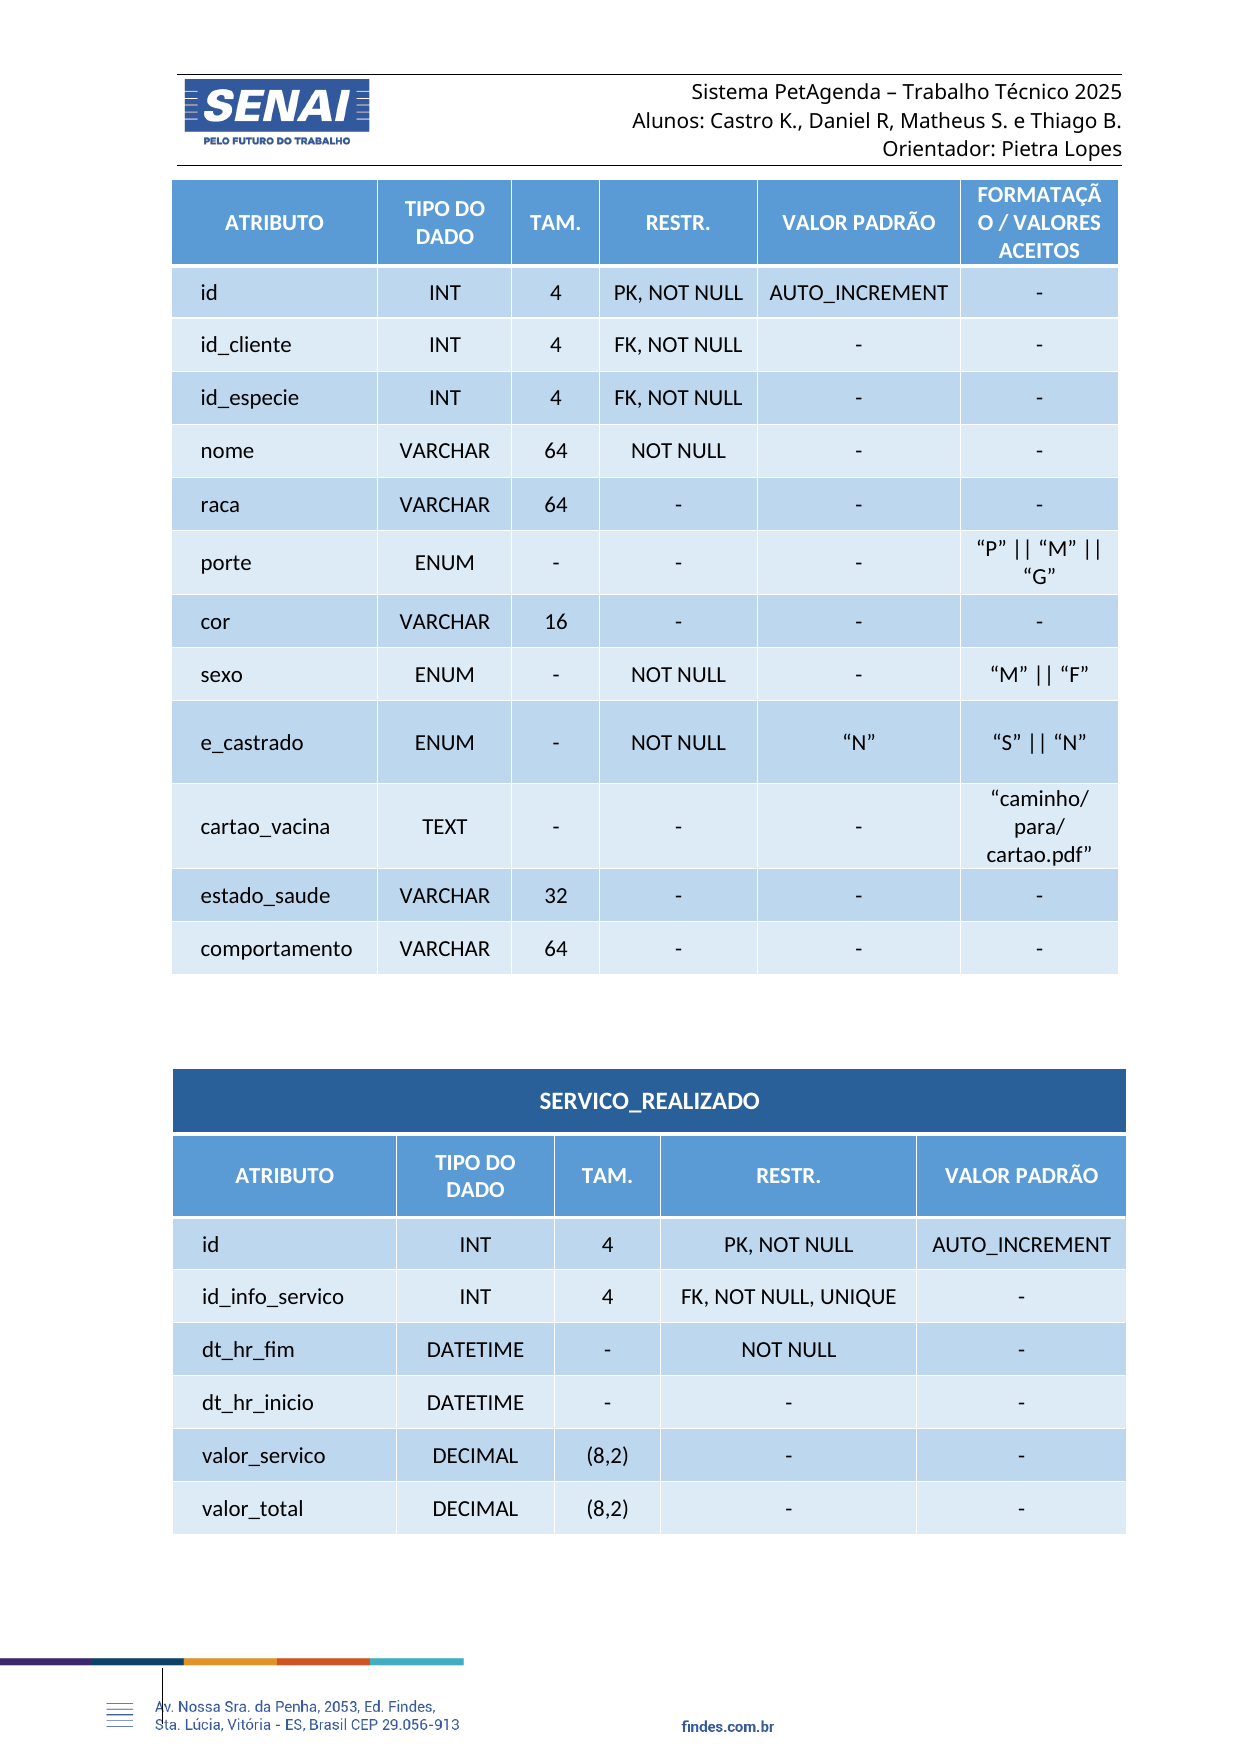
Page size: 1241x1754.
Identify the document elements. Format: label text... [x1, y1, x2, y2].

table_cell - [917, 1428, 1126, 1481]
table_cell DECIMAL [397, 1429, 554, 1481]
table_cell id_cliente [172, 319, 377, 371]
table_cell - [600, 478, 757, 530]
table_cell TIPO DO DADO [397, 1136, 554, 1216]
table_cell (8,2) [555, 1482, 660, 1534]
table_cell DATETIME [397, 1376, 554, 1428]
table_cell 16 [512, 595, 599, 647]
table_cell VALOR PADRÃO [917, 1136, 1126, 1216]
table_cell VARCHAR [378, 595, 511, 647]
table_cell - [512, 531, 599, 594]
table_cell - [512, 784, 599, 868]
table_cell FK, NOT NULL, UNIQUE [661, 1270, 916, 1322]
table_cell porte [172, 531, 377, 594]
table_cell 32 [512, 869, 599, 921]
table_cell - [917, 1269, 1126, 1322]
table_cell DATETIME [397, 1323, 554, 1375]
table_cell nome [172, 425, 377, 477]
table_cell - [661, 1429, 916, 1481]
table_cell VARCHAR [378, 922, 511, 974]
picture [11, 1652, 778, 1740]
table_cell 64 [512, 425, 599, 477]
table_cell - [600, 784, 757, 868]
table_cell “P” || “M” || “G” [961, 531, 1118, 594]
table_cell TAM. [512, 180, 599, 264]
table_cell NOT NULL [600, 648, 757, 700]
table_cell - [961, 268, 1118, 317]
table_cell ENUM [378, 701, 511, 783]
table_cell - [600, 922, 757, 974]
table_cell 64 [512, 478, 599, 530]
table_cell VARCHAR [378, 869, 511, 921]
table_cell NOT NULL [600, 701, 757, 783]
table_cell - [961, 922, 1118, 974]
table_cell FK, NOT NULL [600, 319, 757, 371]
table_cell FORMATAÇÃO / VALORES ACEITOS [961, 180, 1118, 264]
table_cell valor_servico [173, 1429, 396, 1481]
table_cell - [512, 701, 599, 783]
table_cell - [758, 425, 960, 477]
table_cell - [555, 1323, 660, 1375]
table_cell TAM. [555, 1136, 660, 1216]
table_cell 4 [555, 1219, 660, 1269]
table_cell RESTR. [661, 1136, 916, 1216]
table_cell - [961, 478, 1118, 530]
table_cell cartao_vacina [172, 784, 377, 868]
table_cell id_especie [172, 372, 377, 424]
table_cell “N” [758, 701, 960, 783]
table_cell raca [172, 478, 377, 530]
table_cell e_castrado [172, 701, 377, 783]
table_cell - [758, 372, 960, 424]
table_cell id [172, 268, 377, 317]
table_cell sexo [172, 648, 377, 700]
table_cell - [917, 1481, 1126, 1534]
table_cell - [661, 1482, 916, 1534]
table_cell INT [378, 319, 511, 371]
table_cell - [758, 478, 960, 530]
table_cell ATRIBUTO [173, 1136, 396, 1216]
table_cell - [758, 531, 960, 594]
table_cell - [758, 319, 960, 371]
table_cell - [961, 869, 1118, 921]
table_cell comportamento [172, 922, 377, 974]
table_cell cor [172, 595, 377, 647]
table_cell 4 [555, 1270, 660, 1322]
table_cell id_info_servico [173, 1270, 396, 1322]
table_cell “caminho/para/cartao.pdf” [961, 784, 1118, 868]
table_cell INT [397, 1219, 554, 1269]
table_cell - [917, 1375, 1126, 1428]
table_cell 64 [512, 922, 599, 974]
table_cell - [758, 648, 960, 700]
table_cell ENUM [378, 531, 511, 594]
table_cell VARCHAR [378, 478, 511, 530]
table_cell TEXT [378, 784, 511, 868]
table_cell FK, NOT NULL [600, 372, 757, 424]
table_cell - [961, 319, 1118, 371]
table_cell - [661, 1376, 916, 1428]
table_cell INT [378, 268, 511, 317]
table_cell - [512, 648, 599, 700]
table_cell ENUM [378, 648, 511, 700]
table_cell (8,2) [555, 1429, 660, 1481]
table_cell - [917, 1322, 1126, 1375]
table_cell - [758, 784, 960, 868]
table_cell - [758, 595, 960, 647]
table_cell DECIMAL [397, 1482, 554, 1534]
table_cell dt_hr_fim [173, 1323, 396, 1375]
table_cell VARCHAR [378, 425, 511, 477]
table_cell AUTO_INCREMENT [758, 268, 960, 317]
table_cell “S” || “N” [961, 701, 1118, 783]
table_cell RESTR. [600, 180, 757, 264]
table_header SERVICO_REALIZADO [173, 1069, 1126, 1132]
table_cell TIPO DO DADO [378, 180, 511, 264]
table_cell - [600, 869, 757, 921]
table_cell PK, NOT NULL [661, 1219, 916, 1269]
table_cell 4 [512, 319, 599, 371]
table_cell 4 [512, 268, 599, 317]
table_cell - [961, 372, 1118, 424]
table_cell - [758, 869, 960, 921]
table_cell INT [397, 1270, 554, 1322]
table_cell VALOR PADRÃO [758, 180, 960, 264]
table_cell INT [378, 372, 511, 424]
table_cell PK, NOT NULL [600, 268, 757, 317]
table_cell - [961, 595, 1118, 647]
table_cell “M” || “F” [961, 648, 1118, 700]
table_cell AUTO_INCREMENT [917, 1216, 1126, 1269]
table_cell valor_total [173, 1482, 396, 1534]
table_cell - [758, 922, 960, 974]
table_cell - [961, 425, 1118, 477]
table_cell id [173, 1219, 396, 1269]
table_cell - [600, 531, 757, 594]
table_cell dt_hr_inicio [173, 1376, 396, 1428]
table_cell 4 [512, 372, 599, 424]
table_cell - [555, 1376, 660, 1428]
table_cell NOT NULL [661, 1323, 916, 1375]
table_cell NOT NULL [600, 425, 757, 477]
table_cell estado_saude [172, 869, 377, 921]
table_cell - [600, 595, 757, 647]
table_cell ATRIBUTO [172, 180, 377, 264]
